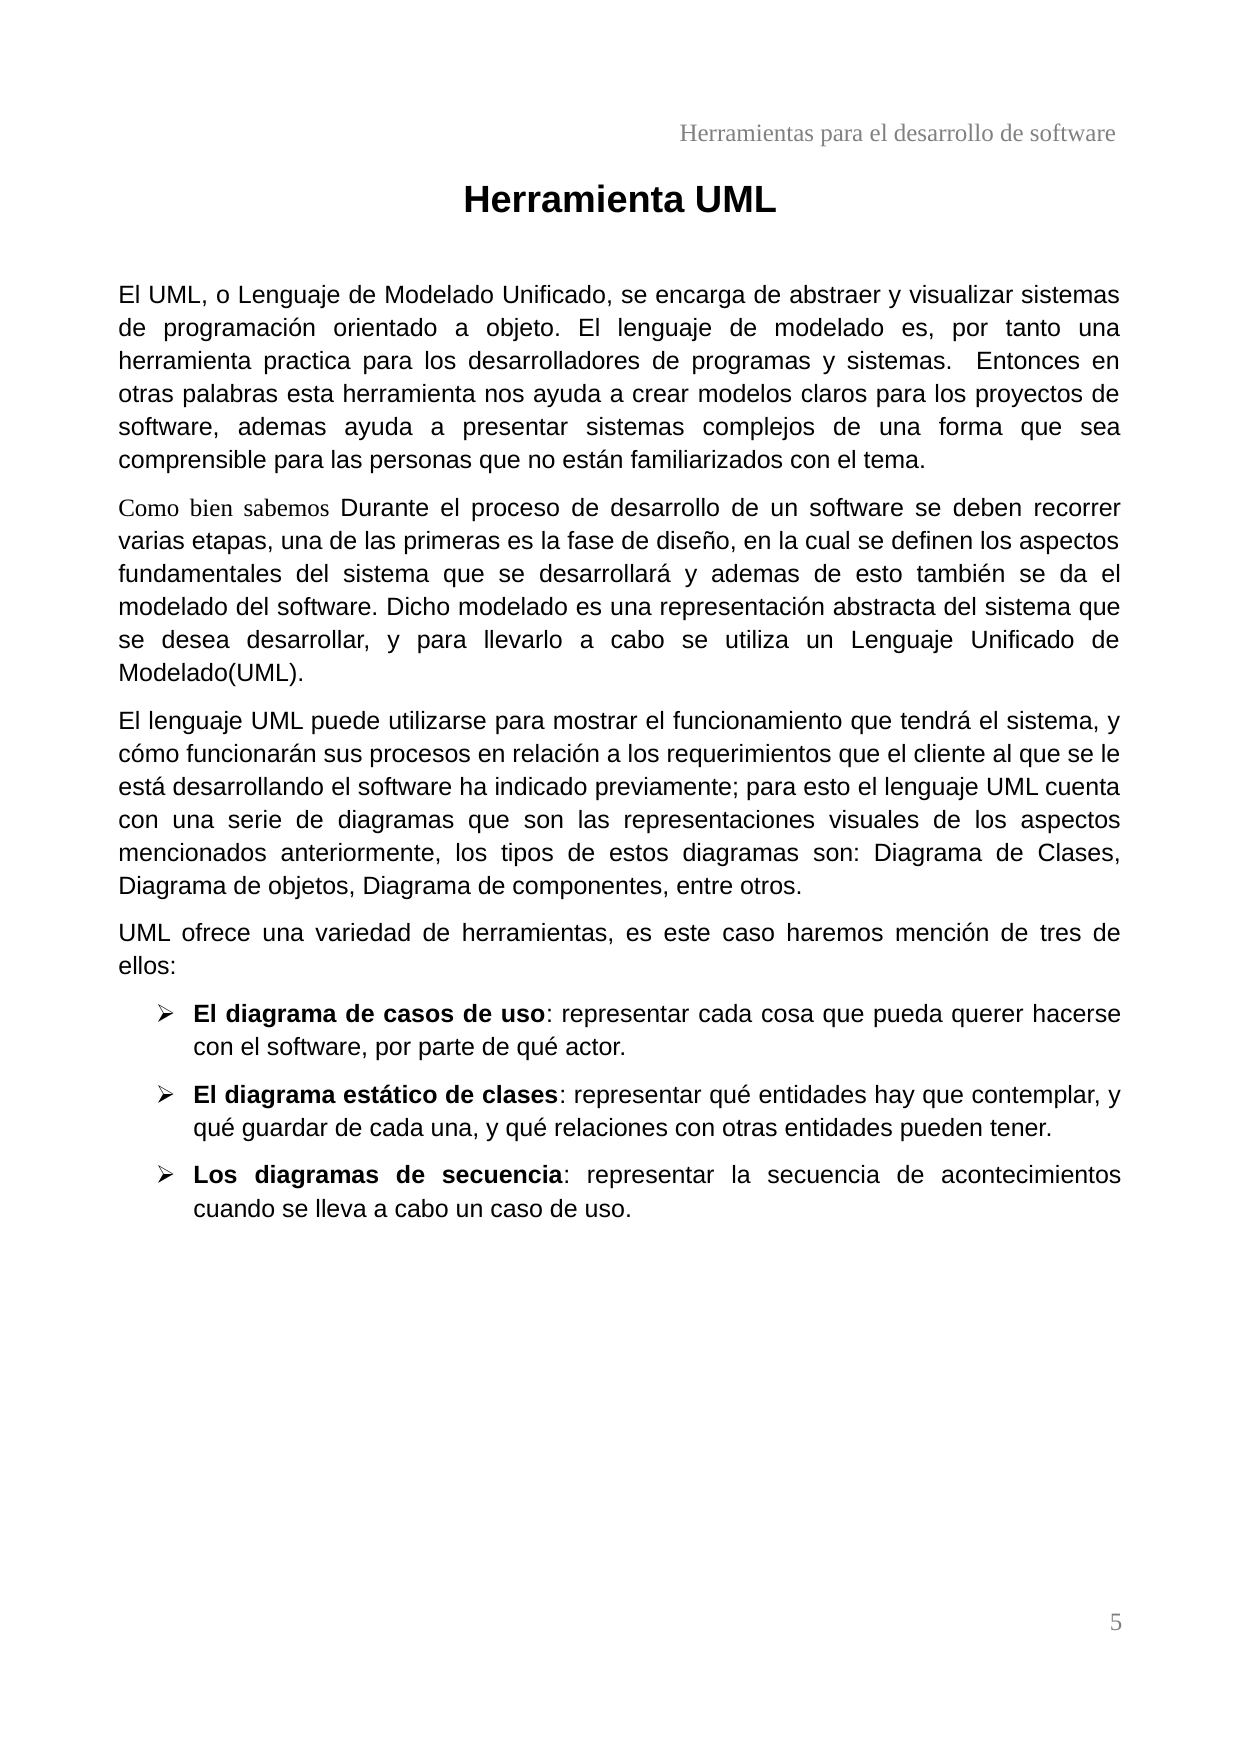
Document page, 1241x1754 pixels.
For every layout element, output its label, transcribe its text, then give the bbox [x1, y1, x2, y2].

text UML ofrece una variedad de herramientas, es este caso haremos mención de tres de ellos: [118, 918, 1122, 980]
text El UML, o Lenguaje de Modelado Unificado, se encarga de abstraer y visualizar sistemas de programación orientado a objeto. El lenguaje de modelado es, por tanto una herramienta practica para los desarrolladores de programas y sistemas. Entonces en otras palabras esta herramienta nos ayuda a crear modelos claros para los proyectos de software, ademas ayuda a presentar sistemas complejos de una forma que sea comprensible para las personas que no están familiarizados con el tema. [118, 280, 1122, 474]
text Como bien sabemos Durante el proceso de desarrollo de un software se deben recorrer varias etapas, una de las primeras es la fase de diseño, en la cual se definen los aspectos fundamentales del sistema que se desarrollará y ademas de esto también se da el modelado del software. Dicho modelado es una representación abstracta del sistema que se desea desarrollar, y para llevarlo a cabo se utiliza un Lenguaje Unificado de Modelado(UML). [118, 493, 1122, 687]
list El diagrama de casos de uso: representar cada cosa que pueda querer hacerse con el software, por parte de qué actor. [156, 999, 1122, 1061]
text El lenguaje UML puede utilizarse para mostrar el funcionamiento que tendrá el sistema, y cómo funcionarán sus procesos en relación a los requerimientos que el cliente al que se le está desarrollando el software ha indicado previamente; para esto el lenguaje UML cuenta con una serie de diagramas que son las representaciones visuales de los aspectos mencionados anteriormente, los tipos de estos diagramas son: Diagrama de Clases, Diagrama de objetos, Diagrama de componentes, entre otros. [118, 706, 1122, 899]
list El diagrama estático de clases: representar qué entidades hay que contemplar, y qué guardar de cada una, y qué relaciones con otras entidades pueden tener. [156, 1080, 1122, 1142]
list Los diagramas de secuencia: representar la secuencia de acontecimientos cuando se lleva a cabo un caso de uso. [156, 1160, 1122, 1222]
subtitle Herramienta UML [118, 176, 1122, 220]
